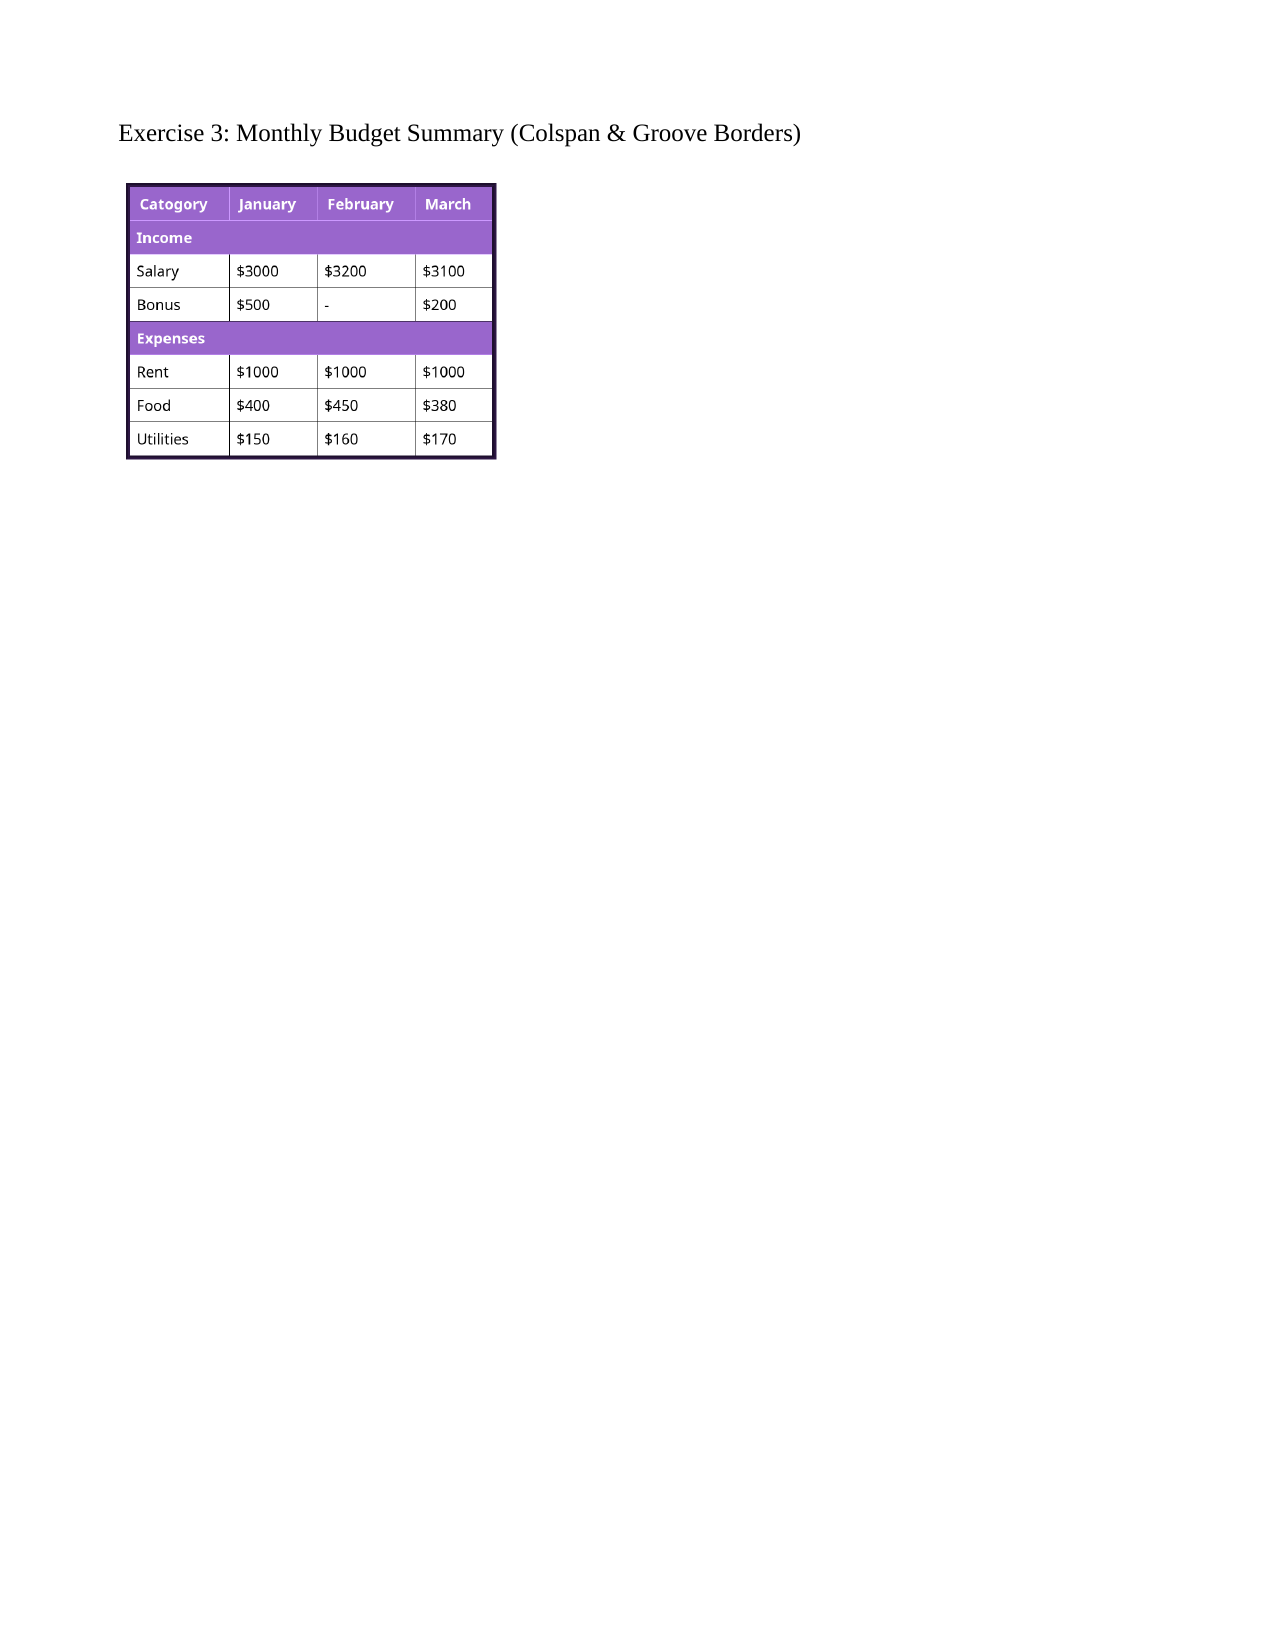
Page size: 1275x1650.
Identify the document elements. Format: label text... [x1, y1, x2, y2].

picture [118, 175, 1157, 760]
text Exercise 3: Monthly Budget Summary (Colspan & Groove Borders) [118, 118, 1157, 147]
